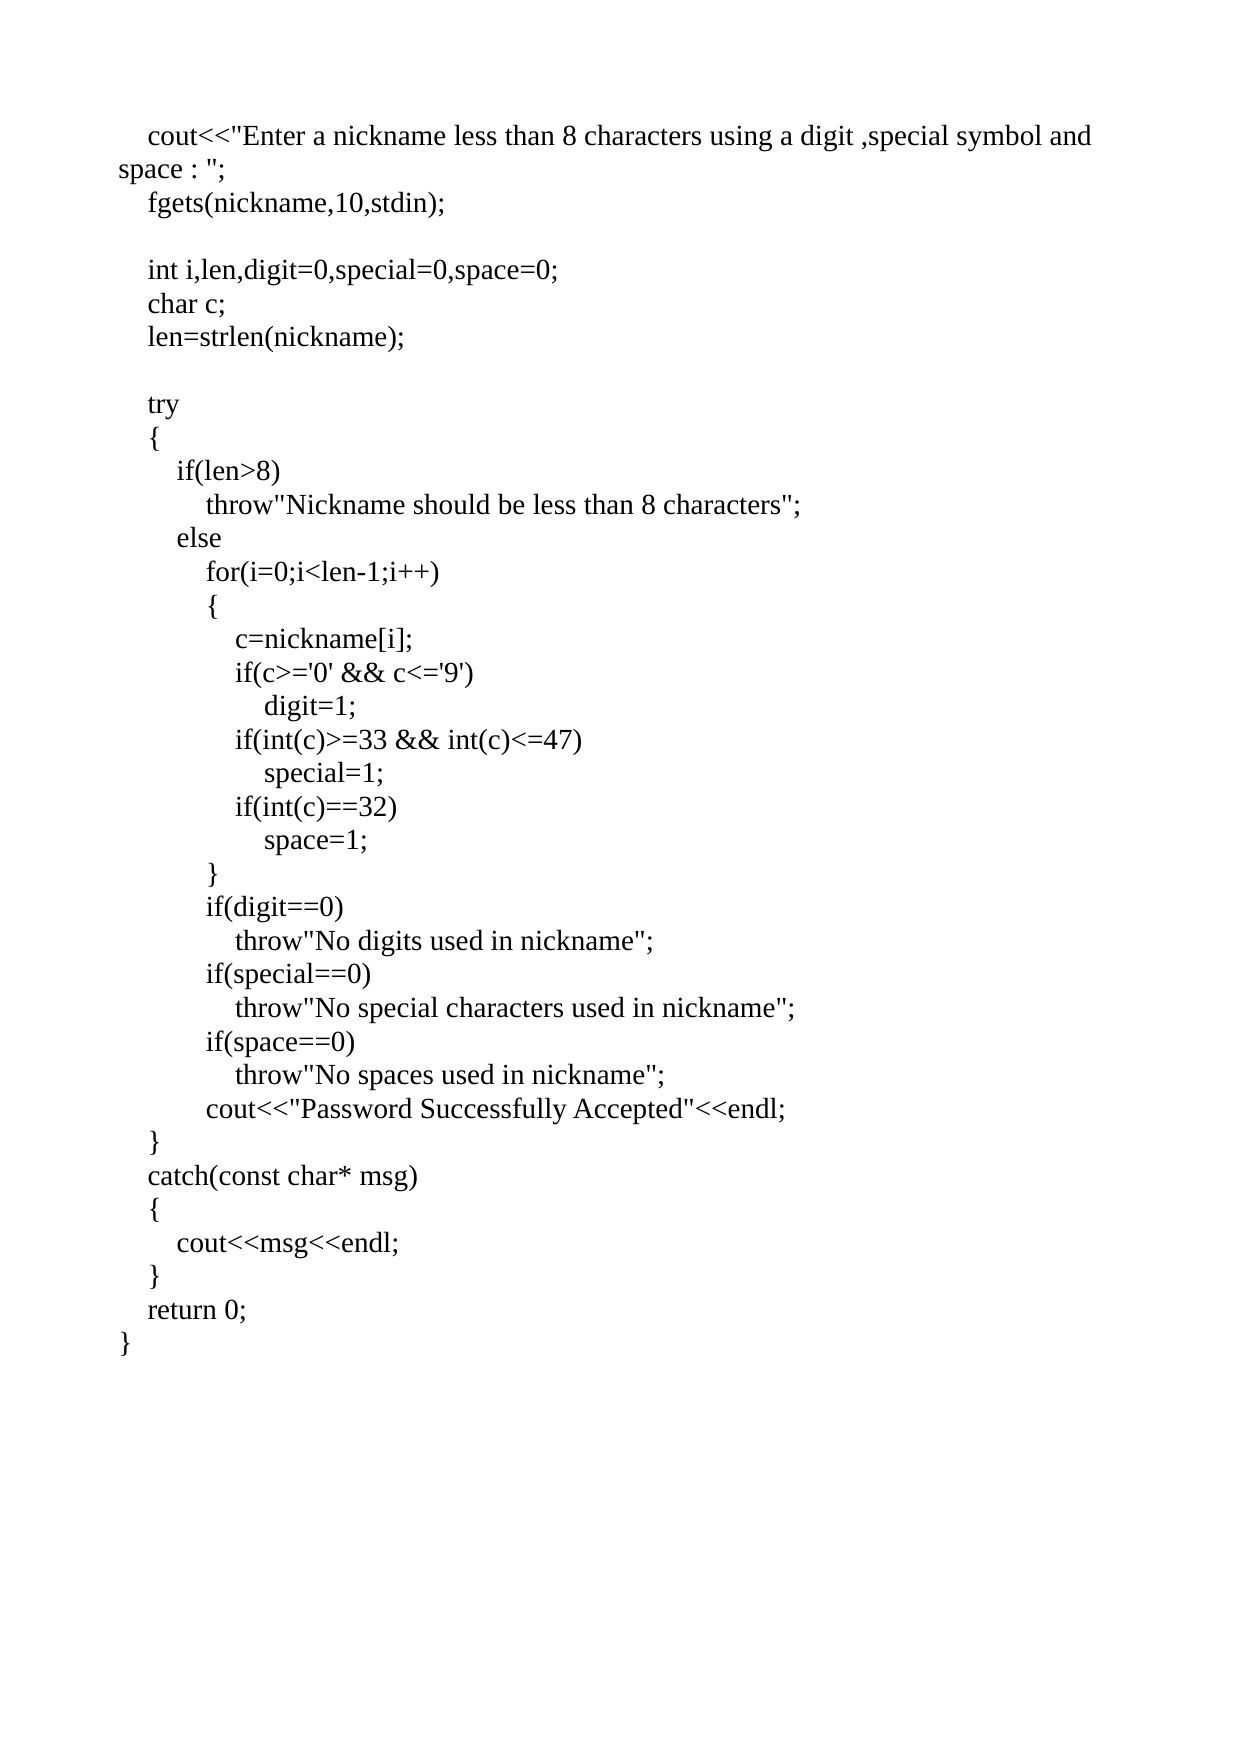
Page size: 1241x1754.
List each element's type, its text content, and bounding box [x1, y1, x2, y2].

text digit=1; [118, 688, 1122, 722]
text else [118, 521, 1122, 554]
text } [118, 856, 1122, 889]
text int i,len,digit=0,special=0,space=0; [118, 252, 1122, 286]
text cout<<"Password Successfully Accepted"<<endl; [118, 1091, 1122, 1124]
text try [118, 386, 1122, 420]
text } [118, 1258, 1122, 1292]
text for(i=0;i<len-1;i++) [118, 554, 1122, 588]
text throw"No spaces used in nickname"; [118, 1057, 1122, 1091]
text if(digit==0) [118, 889, 1122, 923]
text throw"No special characters used in nickname"; [118, 990, 1122, 1024]
text } [118, 1326, 1122, 1359]
text throw"No digits used in nickname"; [118, 923, 1122, 957]
text cout<<msg<<endl; [118, 1225, 1122, 1258]
text { [118, 420, 1122, 453]
text if(special==0) [118, 957, 1122, 990]
text return 0; [118, 1292, 1122, 1326]
text if(space==0) [118, 1024, 1122, 1057]
text space=1; [118, 822, 1122, 856]
text fgets(nickname,10,stdin); [118, 185, 1122, 219]
text c=nickname[i]; [118, 621, 1122, 655]
text throw"Nickname should be less than 8 characters"; [118, 487, 1122, 521]
text { [118, 1191, 1122, 1225]
text } [118, 1124, 1122, 1158]
text if(len>8) [118, 453, 1122, 487]
text special=1; [118, 755, 1122, 789]
text if(int(c)>=33 && int(c)<=47) [118, 722, 1122, 755]
text cout<<"Enter a nickname less than 8 characters using a digit ,special symbol and space : "; [118, 118, 1122, 185]
text { [118, 588, 1122, 621]
text if(int(c)==32) [118, 789, 1122, 822]
text catch(const char* msg) [118, 1158, 1122, 1191]
text len=strlen(nickname); [118, 319, 1122, 353]
text if(c>='0' && c<='9') [118, 655, 1122, 688]
text char c; [118, 286, 1122, 319]
